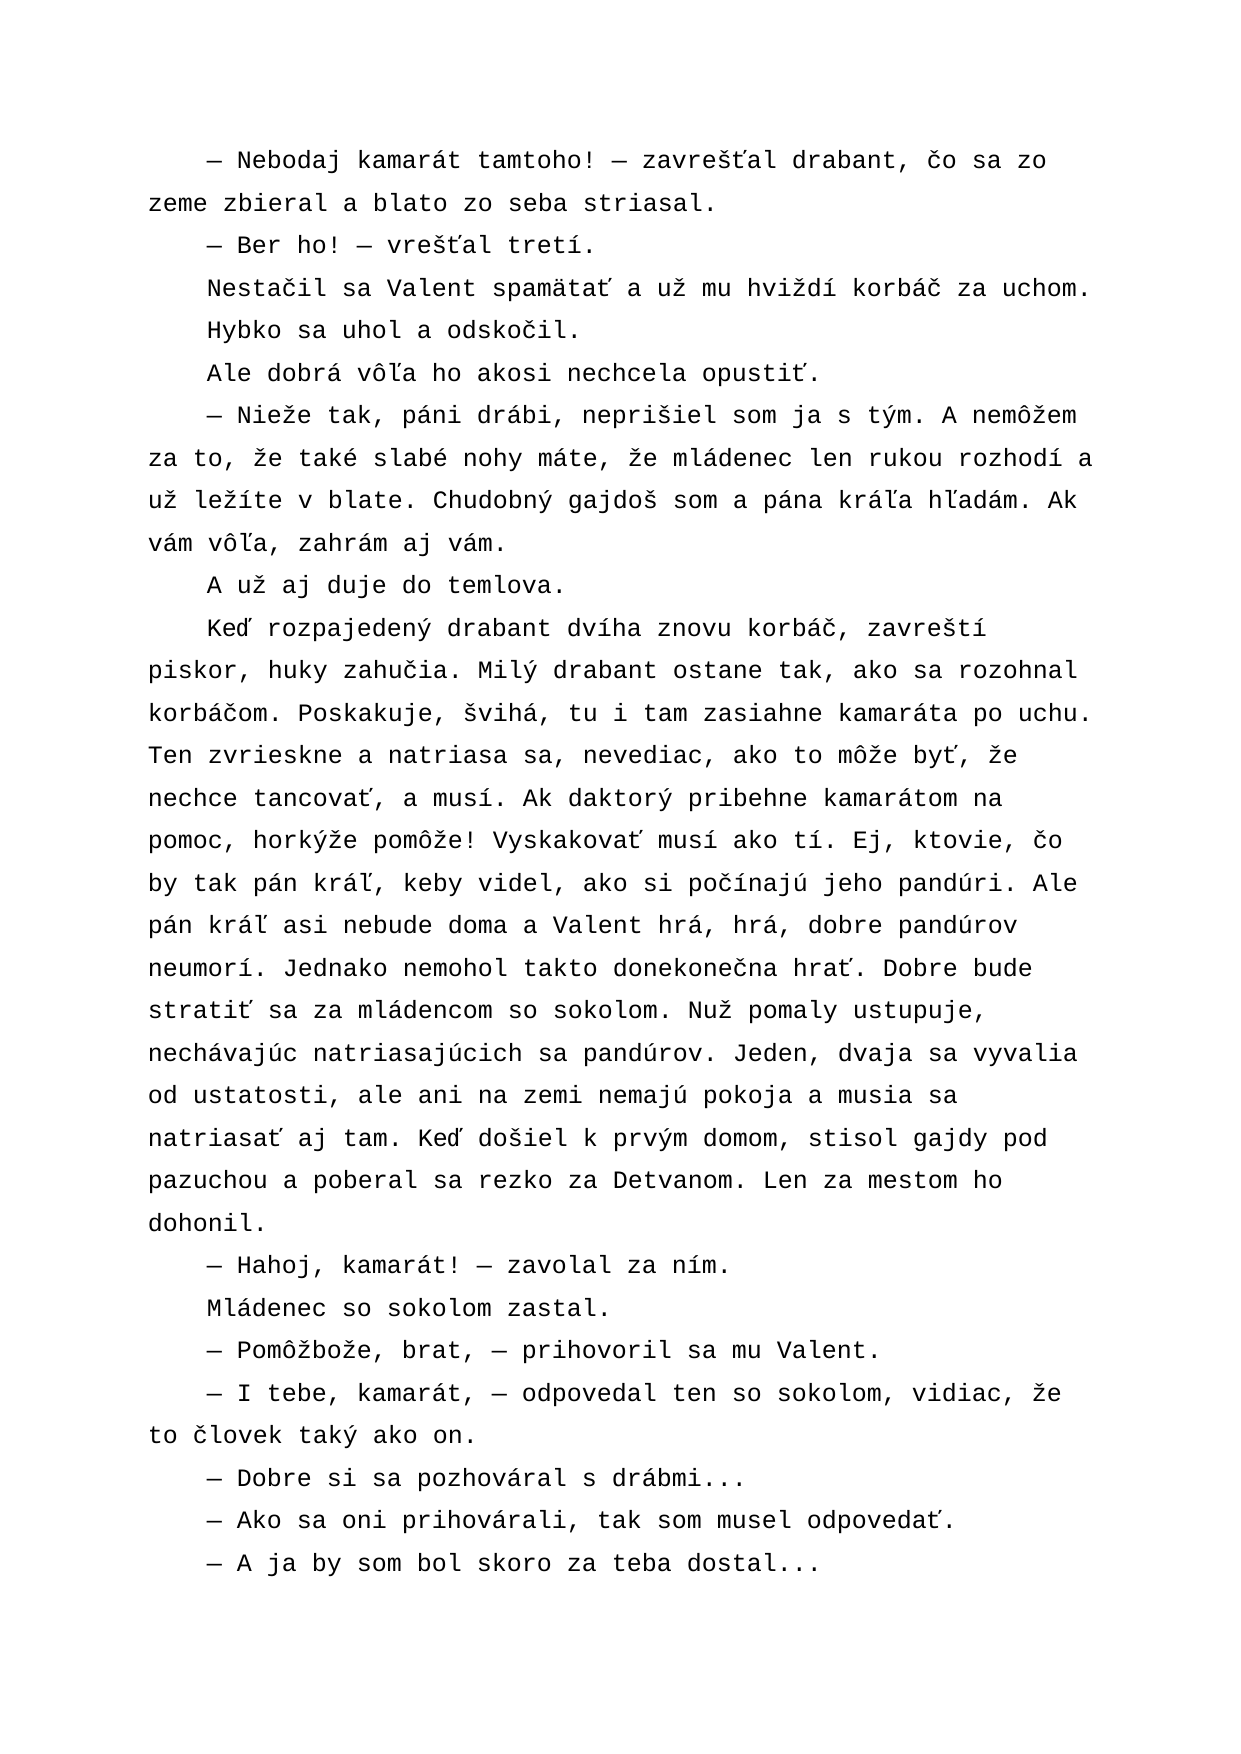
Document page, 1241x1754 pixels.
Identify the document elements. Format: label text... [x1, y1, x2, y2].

text A už aj duje do temlova. [148, 573, 1093, 601]
text — Pomôžbože, brat, — prihovoril sa mu Valent. [148, 1338, 1093, 1366]
text Hybko sa uhol a odskočil. [148, 318, 1093, 346]
text — I tebe, kamarát, — odpovedal ten so sokolom, vidiac, že to človek taký ako on. [148, 1380, 1093, 1451]
text Keď rozpajedený drabant dvíha znovu korbáč, zavreští piskor, huky zahučia. Milý drabant ostane tak, ako sa rozohnal korbáčom. Poskakuje, švihá, tu i tam zasiahne kamaráta po uchu. Ten zvrieskne a natriasa sa, nevediac, ako to môže byť, že nechce tancovať, a musí. Ak daktorý pribehne kamarátom na pomoc, horkýže pomôže! Vyskakovať musí ako tí. Ej, ktovie, čo by tak pán kráľ, keby videl, ako si počínajú jeho pandúri. Ale pán kráľ asi nebude doma a Valent hrá, hrá, dobre pandúrov neumorí. Jednako nemohol takto donekonečna hrať. Dobre bude stratiť sa za mládencom so sokolom. Nuž pomaly ustupuje, nechávajúc natriasajúcich sa pandúrov. Jeden, dvaja sa vyvalia od ustatosti, ale ani na zemi nemajú pokoja a musia sa natriasať aj tam. Keď došiel k prvým domom, stisol gajdy pod pazuchou a poberal sa rezko za Detvanom. Len za mestom ho dohonil. [148, 615, 1093, 1238]
text — Nebodaj kamarát tamtoho! — zavrešťal drabant, čo sa zo zeme zbieral a blato zo seba striasal. [148, 148, 1093, 218]
text — Dobre si sa pozhováral s drábmi... [148, 1465, 1093, 1493]
text — Hahoj, kamarát! — zavolal za ním. [148, 1253, 1093, 1281]
text Ale dobrá vôľa ho akosi nechcela opustiť. [148, 360, 1093, 388]
text — Ako sa oni prihovárali, tak som musel odpovedať. [148, 1508, 1093, 1536]
text — A ja by som bol skoro za teba dostal... [148, 1550, 1093, 1578]
text — Nieže tak, páni drábi, neprišiel som ja s tým. A nemôžem za to, že také slabé nohy máte, že mládenec len rukou rozhodí a už ležíte v blate. Chudobný gajdoš som a pána kráľa hľadám. Ak vám vôľa, zahrám aj vám. [148, 403, 1093, 558]
text — Ber ho! — vrešťal tretí. [148, 233, 1093, 261]
text Mládenec so sokolom zastal. [148, 1295, 1093, 1323]
text Nestačil sa Valent spamätať a už mu hviždí korbáč za uchom. [148, 275, 1093, 303]
